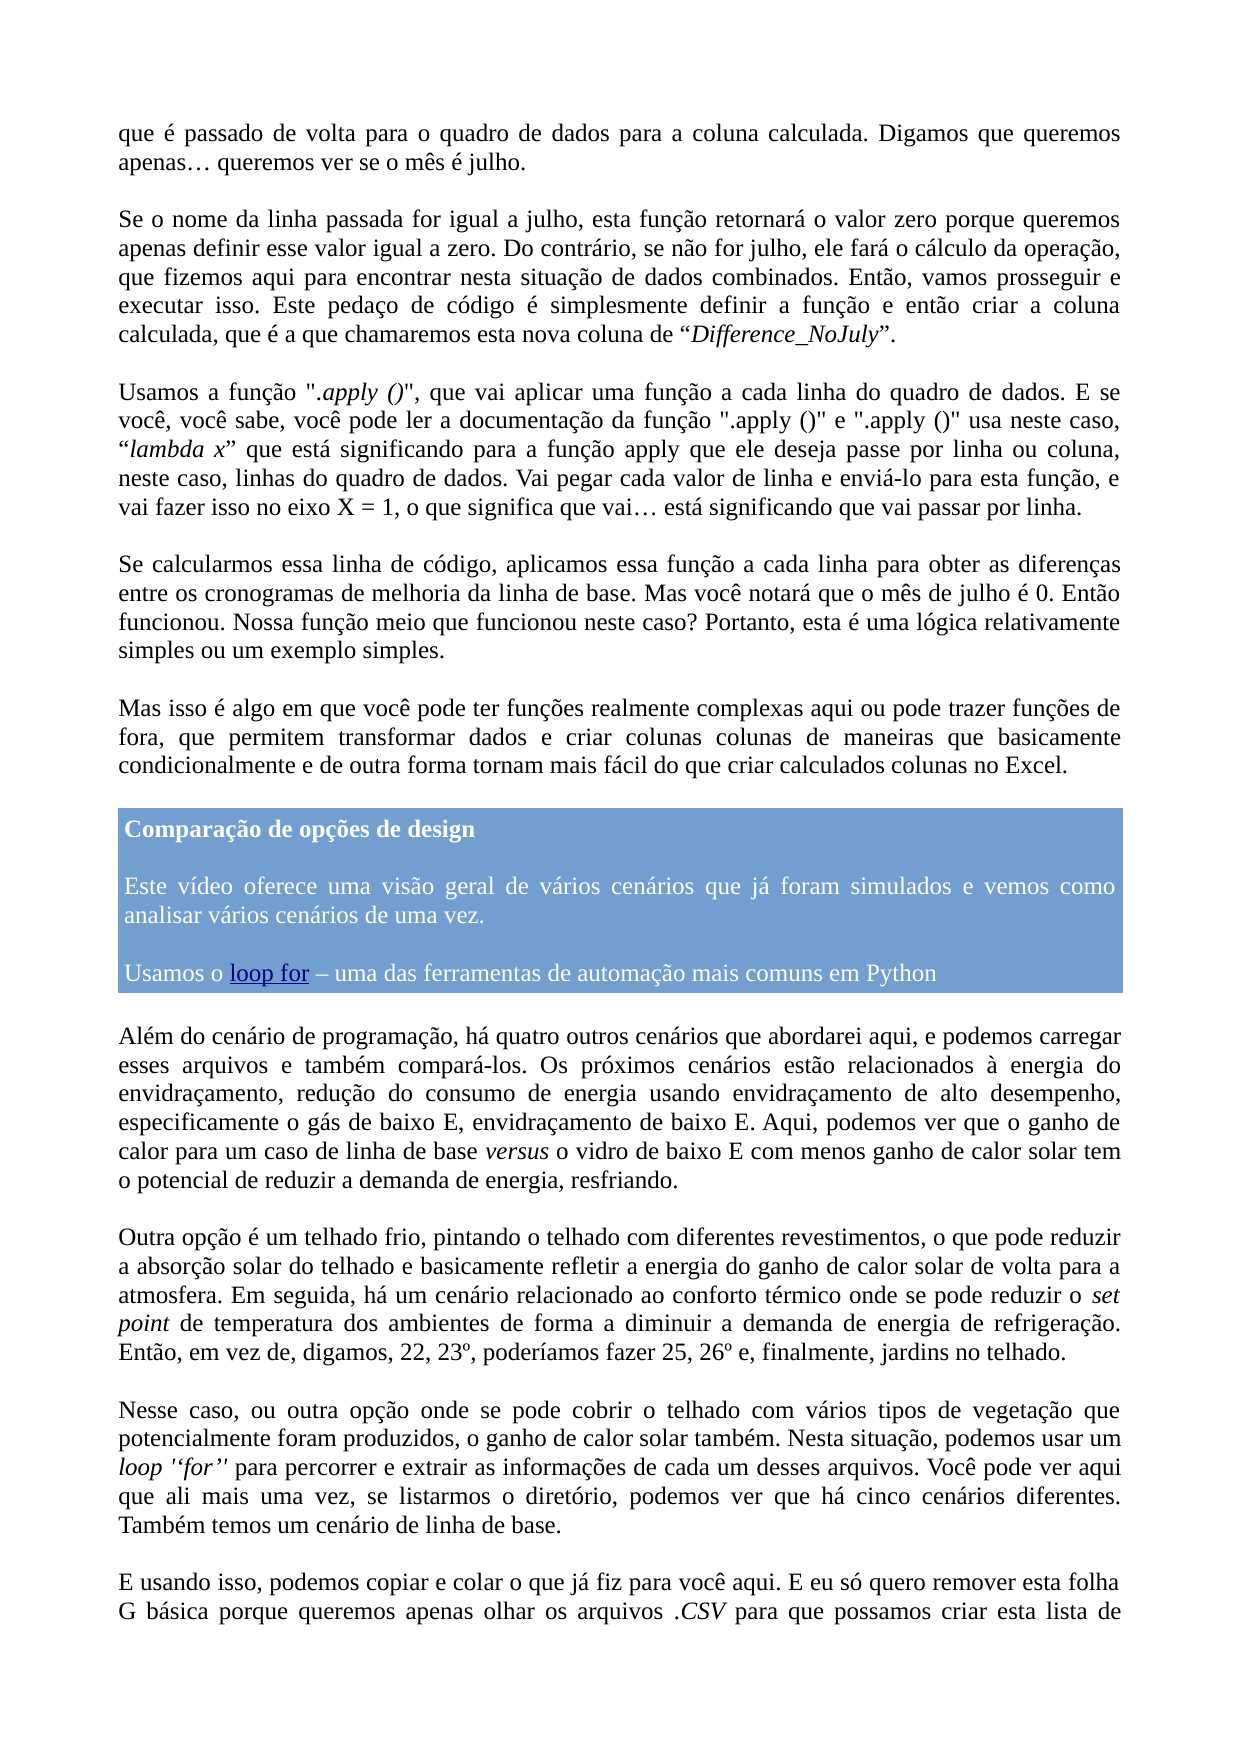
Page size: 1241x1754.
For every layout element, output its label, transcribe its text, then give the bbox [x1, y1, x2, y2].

text Nesse caso, ou outra opção onde se pode cobrir o telhado com vários tipos de vegetação que potencialmente foram produzidos, o ganho de calor solar também. Nesta situação, podemos usar um loop '‘for’' para percorrer e extrair as informações de cada um desses arquivos. Você pode ver aqui que ali mais uma vez, se listarmos o diretório, podemos ver que há cinco cenários diferentes. Também temos um cenário de linha de base. [118, 1395, 1122, 1538]
text Além do cenário de programação, há quatro outros cenários que abordarei aqui, e podemos carregar esses arquivos e também compará-los. Os próximos cenários estão relacionados à energia do envidraçamento, redução do consumo de energia usando envidraçamento de alto desempenho, especificamente o gás de baixo E, envidraçamento de baixo E. Aqui, podemos ver que o ganho de calor para um caso de linha de base versus o vidro de baixo E com menos ganho de calor solar tem o potencial de reduzir a demanda de energia, resfriando. [118, 1021, 1122, 1193]
text Usamos a função ".apply ()", que vai aplicar uma função a cada linha do quadro de dados. E se você, você sabe, você pode ler a documentação da função ".apply ()" e ".apply ()" usa neste caso, “lambda x” que está significando para a função apply que ele deseja passe por linha ou coluna, neste caso, linhas do quadro de dados. Vai pegar cada valor de linha e enviá-lo para esta função, e vai fazer isso no eixo X = 1, o que significa que vai… está significando que vai passar por linha. [118, 377, 1122, 521]
text E usando isso, podemos copiar e colar o que já fiz para você aqui. E eu só quero remover esta folha G básica porque queremos apenas olhar os arquivos .CSV para que possamos criar esta lista de [118, 1567, 1122, 1625]
table_header Comparação de opções de design Este vídeo oferece uma visão geral de vários cenários que já foram simulados e vemos como analisar vários cenários de uma vez. Usamos o loop for – uma das ferramentas de automação mais comuns em Python [119, 809, 1122, 992]
text Outra opção é um telhado frio, pintando o telhado com diferentes revestimentos, o que pode reduzir a absorção solar do telhado e basicamente refletir a energia do ganho de calor solar de volta para a atmosfera. Em seguida, há um cenário relacionado ao conforto térmico onde se pode reduzir o set point de temperatura dos ambientes de forma a diminuir a demanda de energia de refrigeração. Então, em vez de, digamos, 22, 23º, poderíamos fazer 25, 26º e, finalmente, jardins no telhado. [118, 1222, 1122, 1366]
text Se calcularmos essa linha de código, aplicamos essa função a cada linha para obter as diferenças entre os cronogramas de melhoria da linha de base. Mas você notará que o mês de julho é 0. Então funcionou. Nossa função meio que funcionou neste caso? Portanto, esta é uma lógica relativamente simples ou um exemplo simples. [118, 549, 1122, 664]
text Se o nome da linha passada for igual a julho, esta função retornará o valor zero porque queremos apenas definir esse valor igual a zero. Do contrário, se não for julho, ele fará o cálculo da operação, que fizemos aqui para encontrar nesta situação de dados combinados. Então, vamos prosseguir e executar isso. Este pedaço de código é simplesmente definir a função e então criar a coluna calculada, que é a que chamaremos esta nova coluna de “Difference_NoJuly”. [118, 204, 1122, 348]
text Mas isso é algo em que você pode ter funções realmente complexas aqui ou pode trazer funções de fora, que permitem transformar dados e criar colunas colunas de maneiras que basicamente condicionalmente e de outra forma tornam mais fácil do que criar calculados colunas no Excel. [118, 693, 1122, 779]
text que é passado de volta para o quadro de dados para a coluna calculada. Digamos que queremos apenas… queremos ver se o mês é julho. [118, 118, 1122, 176]
